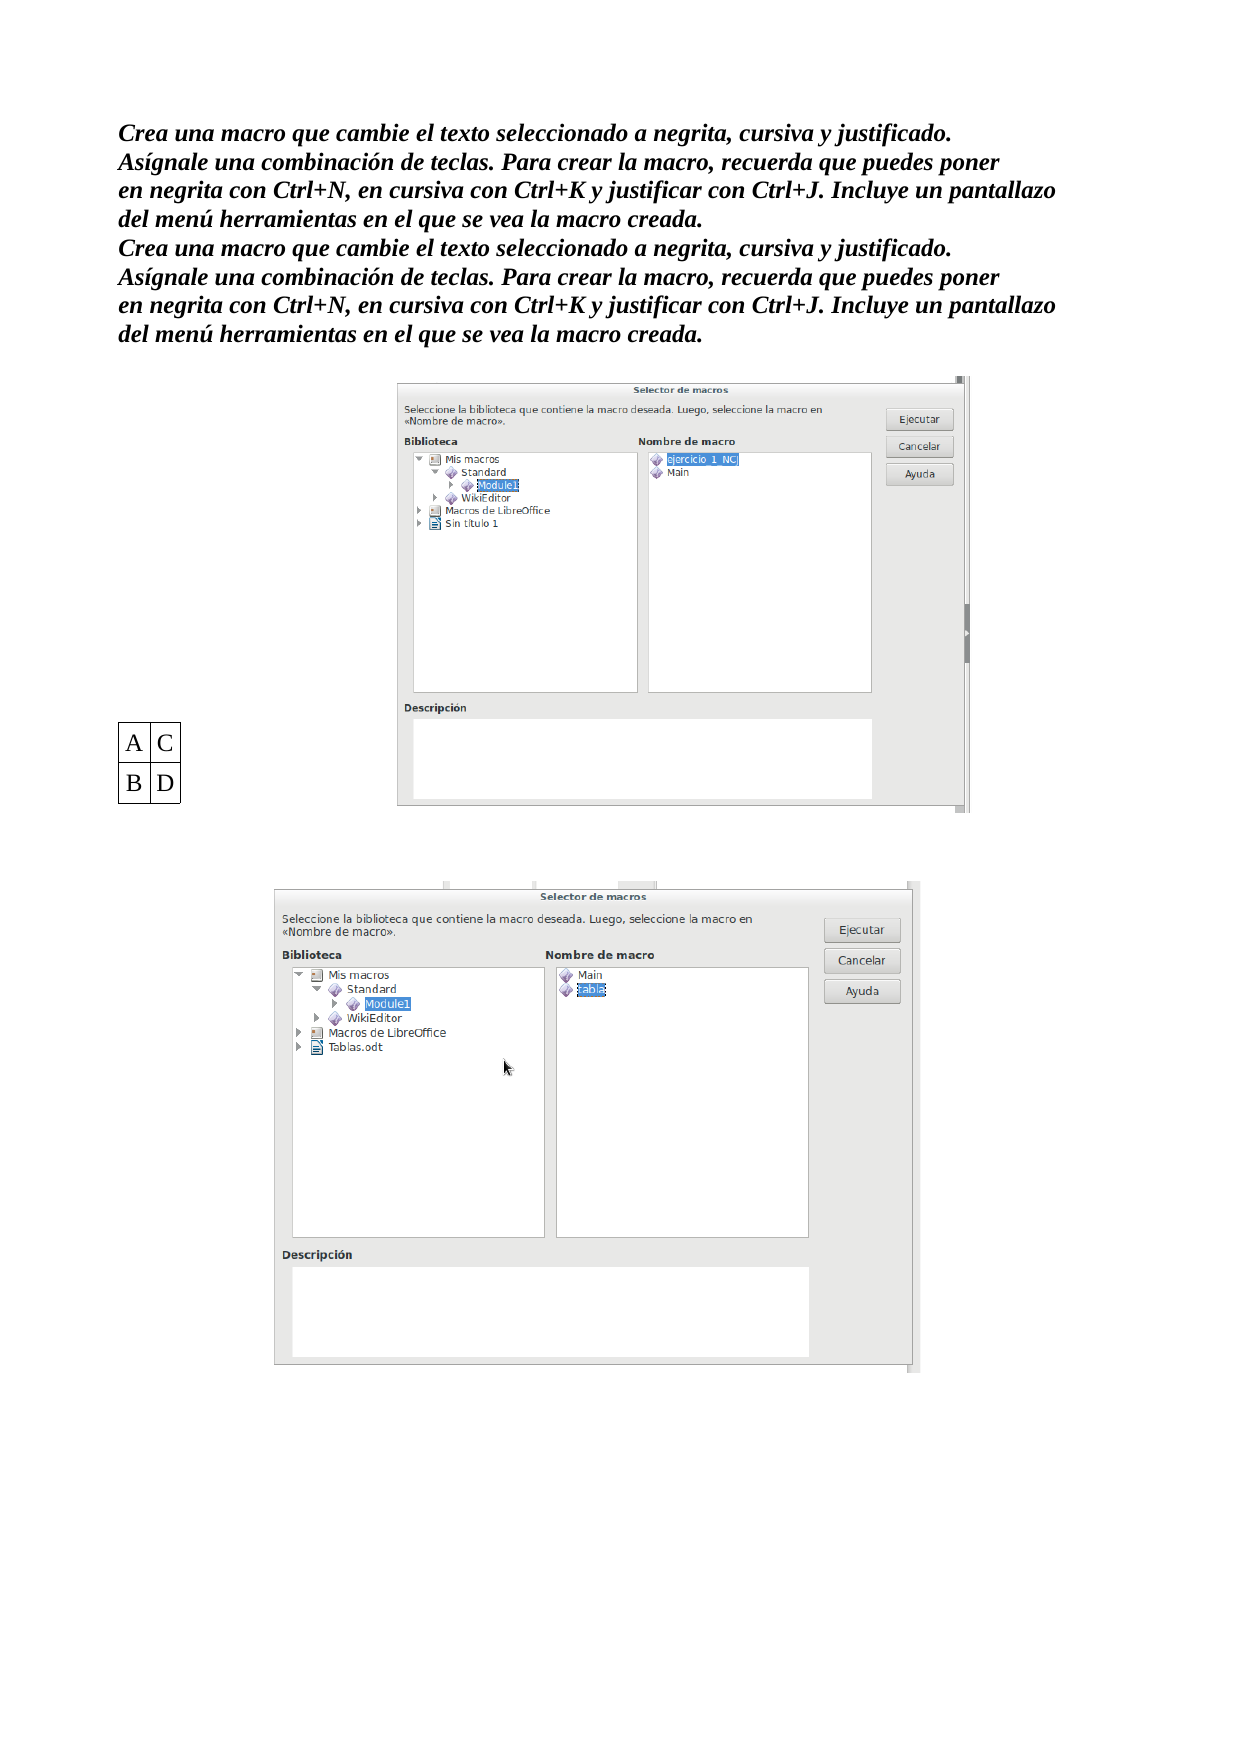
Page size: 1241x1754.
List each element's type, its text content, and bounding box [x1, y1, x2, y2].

table_cell D [151, 763, 180, 802]
text Crea una macro que cambie el texto seleccionado a negrita, cursiva y justificado. [118, 233, 1122, 262]
table_cell B [119, 763, 150, 802]
text en negrita con Ctrl+N, en cursiva con Ctrl+K y justificar con Ctrl+J. Incluye un pantallazo [118, 176, 1122, 204]
text del menú herramientas en el que se vea la macro creada. [118, 204, 1122, 233]
table_header C [151, 723, 180, 762]
picture [389, 376, 972, 813]
text Asígnale una combinación de teclas. Para crear la macro, recuerda que puedes poner [118, 147, 1122, 176]
text en negrita con Ctrl+N, en cursiva con Ctrl+K y justificar con Ctrl+J. Incluye un pantallazo [118, 291, 1122, 319]
table_header A [119, 723, 150, 762]
picture [265, 881, 921, 1373]
text del menú herramientas en el que se vea la macro creada. [118, 319, 1122, 348]
text Crea una macro que cambie el texto seleccionado a negrita, cursiva y justificado. [118, 118, 1122, 147]
text Asígnale una combinación de teclas. Para crear la macro, recuerda que puedes poner [118, 262, 1122, 291]
